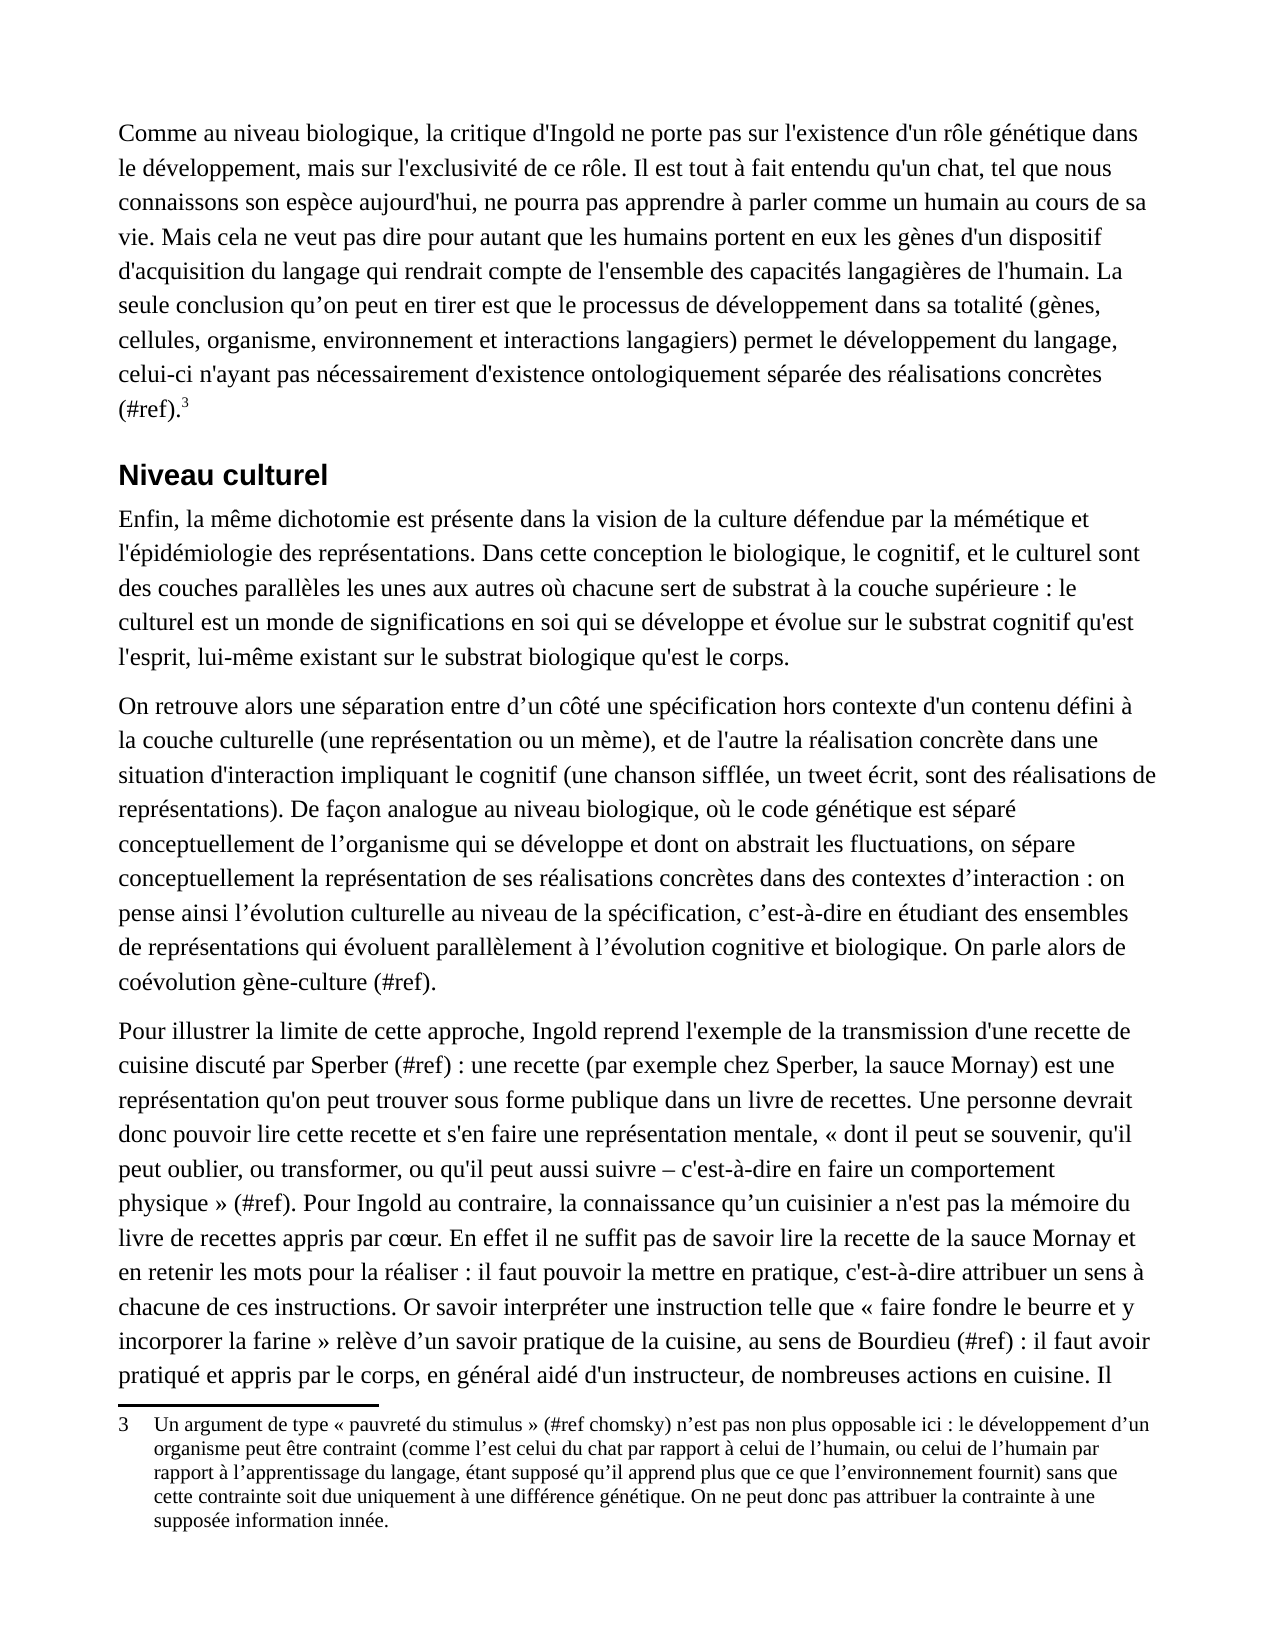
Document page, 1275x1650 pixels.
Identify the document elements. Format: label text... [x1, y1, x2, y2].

text Enfin, la même dichotomie est présente dans la vision de la culture défendue par la mémétique et l'épidémiologie des représentations. Dans cette conception le biologique, le cognitif, et le culturel sont des couches parallèles les unes aux autres où chacune sert de substrat à la couche supérieure : le culturel est un monde de significations en soi qui se développe et évolue sur le substrat cognitif qu'est l'esprit, lui-même existant sur le substrat biologique qu'est le corps. [118, 504, 1157, 671]
text On retrouve alors une séparation entre d’un côté une spécification hors contexte d'un contenu défini à la couche culturelle (une représentation ou un mème), et de l'autre la réalisation concrète dans une situation d'interaction impliquant le cognitif (une chanson sifflée, un tweet écrit, sont des réalisations de représentations). De façon analogue au niveau biologique, où le code génétique est séparé conceptuellement de l’organisme qui se développe et dont on abstrait les fluctuations, on sépare conceptuellement la représentation de ses réalisations concrètes dans des contextes d’interaction : on pense ainsi l’évolution culturelle au niveau de la spécification, c’est-à-dire en étudiant des ensembles de représentations qui évoluent parallèlement à l’évolution cognitive et biologique. On parle alors de coévolution gène-culture (#ref). [118, 691, 1157, 995]
text Un argument de type « pauvreté du stimulus » (#ref chomsky) n’est pas non plus opposable ici : le développement d’un organisme peut être contraint (comme l’est celui du chat par rapport à celui de l’humain, ou celui de l’humain par rapport à l’apprentissage du langage, étant supposé qu’il apprend plus que ce que l’environnement fournit) sans que cette contrainte soit due uniquement à une différence génétique. On ne peut donc pas attribuer la contrainte à une supposée information innée. [118, 1412, 1157, 1532]
text Pour illustrer la limite de cette approche, Ingold reprend l'exemple de la transmission d'une recette de cuisine discuté par Sperber (#ref) : une recette (par exemple chez Sperber, la sauce Mornay) est une représentation qu'on peut trouver sous forme publique dans un livre de recettes. Une personne devrait donc pouvoir lire cette recette et s'en faire une représentation mentale, « dont il peut se souvenir, qu'il peut oublier, ou transformer, ou qu'il peut aussi suivre – c'est-à-dire en faire un comportement physique » (#ref). Pour Ingold au contraire, la connaissance qu’un cuisinier a n'est pas la mémoire du livre de recettes appris par cœur. En effet il ne suffit pas de savoir lire la recette de la sauce Mornay et en retenir les mots pour la réaliser : il faut pouvoir la mettre en pratique, c'est-à-dire attribuer un sens à chacune de ces instructions. Or savoir interpréter une instruction telle que « faire fondre le beurre et y incorporer la farine » relève d’un savoir pratique de la cuisine, au sens de Bourdieu (#ref) : il faut avoir pratiqué et appris par le corps, en général aidé d'un instructeur, de nombreuses actions en cuisine. Il [118, 1016, 1157, 1389]
text Comme au niveau biologique, la critique d'Ingold ne porte pas sur l'existence d'un rôle génétique dans le développement, mais sur l'exclusivité de ce rôle. Il est tout à fait entendu qu'un chat, tel que nous connaissons son espèce aujourd'hui, ne pourra pas apprendre à parler comme un humain au cours de sa vie. Mais cela ne veut pas dire pour autant que les humains portent en eux les gènes d'un dispositif d'acquisition du langage qui rendrait compte de l'ensemble des capacités langagières de l'humain. La seule conclusion qu’on peut en tirer est que le processus de développement dans sa totalité (gènes, cellules, organisme, environnement et interactions langagiers) permet le développement du langage, celui-ci n'ayant pas nécessairement d'existence ontologiquement séparée des réalisations concrètes (#ref). [118, 118, 1157, 423]
subtitle Niveau culturel [118, 458, 1157, 491]
